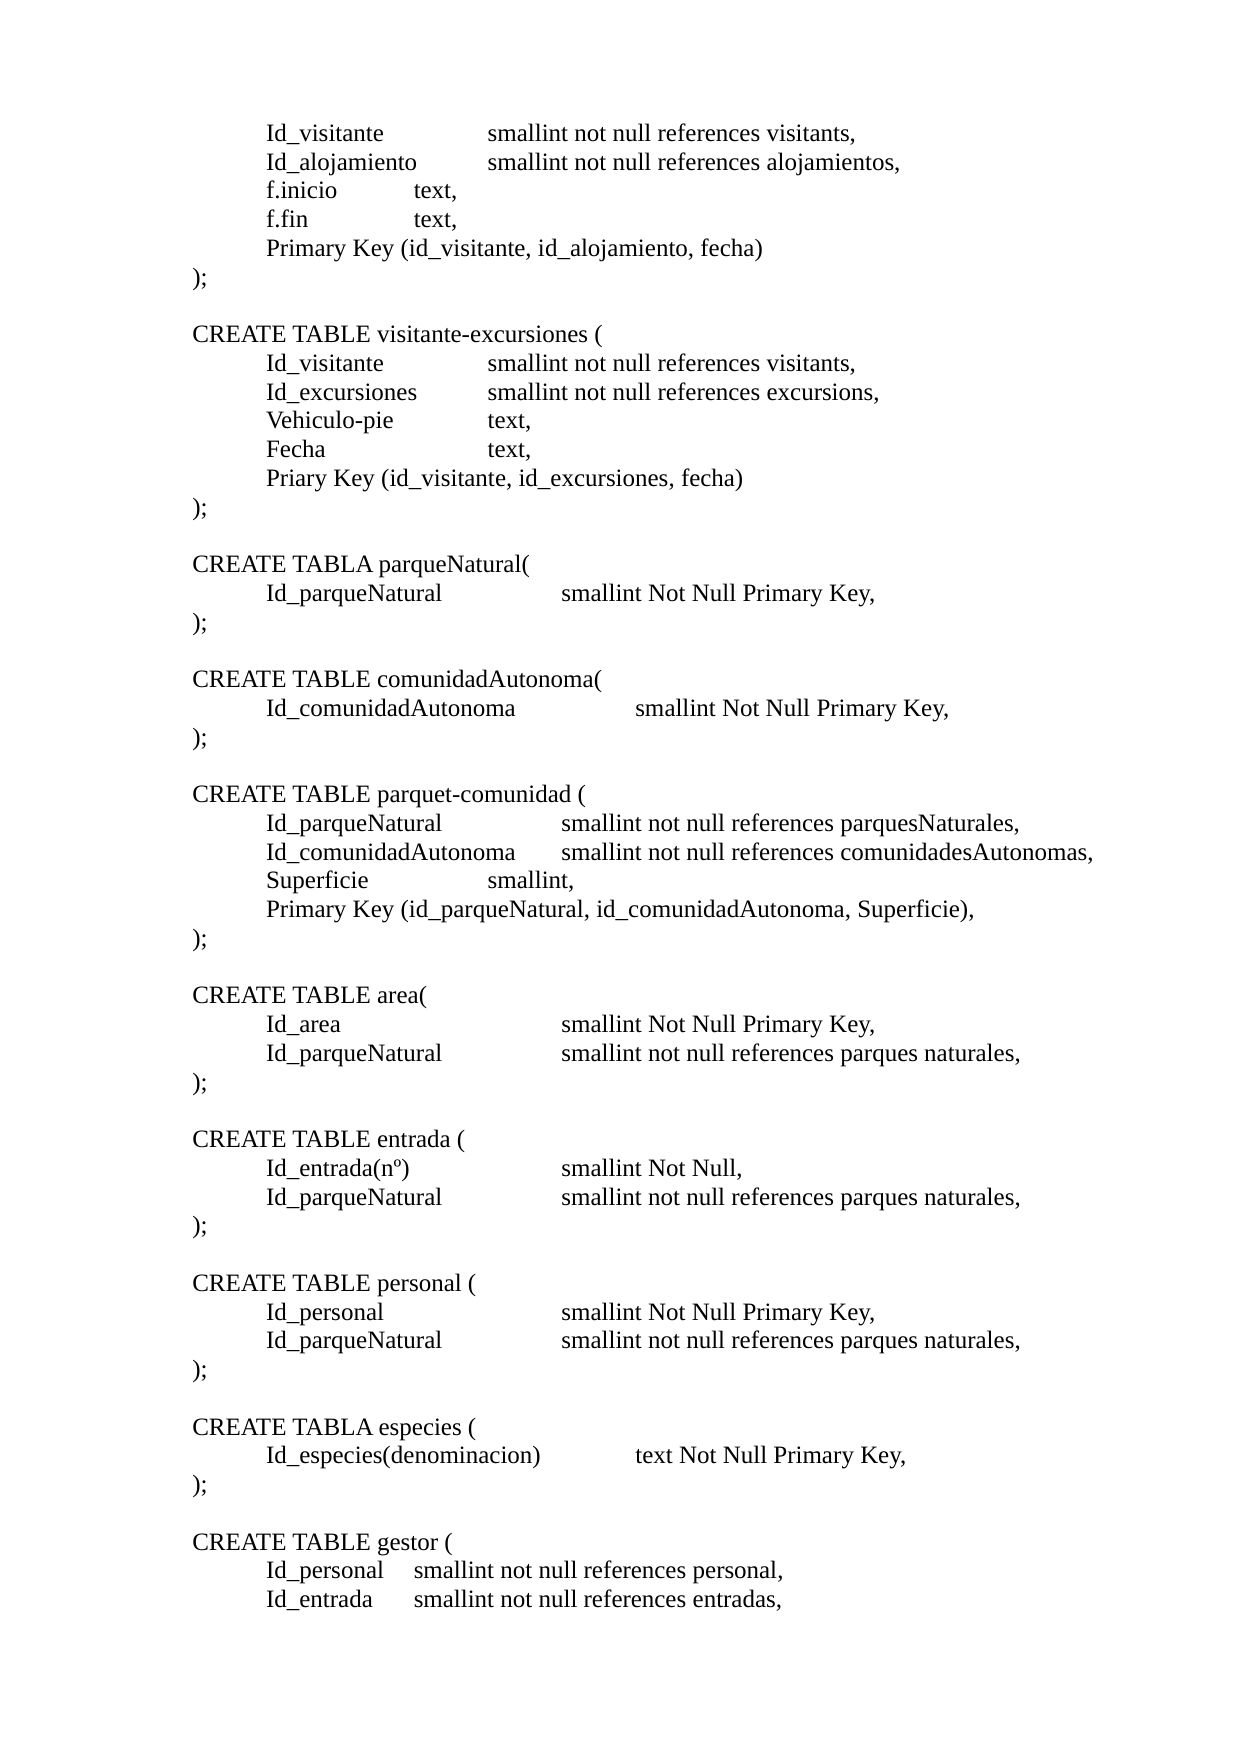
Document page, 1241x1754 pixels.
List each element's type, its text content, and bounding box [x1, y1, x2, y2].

text Primary Key (id_parqueNatural, id_comunidadAutonoma, Superficie), [118, 894, 1122, 923]
text ); [118, 1211, 1122, 1239]
text Priary Key (id_visitante, id_excursiones, fecha) [118, 463, 1122, 492]
text Id_personal smallint Not Null Primary Key, [118, 1297, 1122, 1326]
text Fecha text, [118, 434, 1122, 463]
text CREATE TABLE entrada ( [118, 1124, 1122, 1153]
text CREATE TABLE area( [118, 981, 1122, 1009]
text Id_parqueNatural smallint not null references parquesNaturales, [118, 808, 1122, 837]
text Id_parqueNatural smallint not null references parques naturales, [118, 1182, 1122, 1211]
text Id_area smallint Not Null Primary Key, [118, 1009, 1122, 1038]
text CREATE TABLA especies ( [118, 1412, 1122, 1441]
text CREATE TABLE parquet-comunidad ( [118, 779, 1122, 808]
text ); [118, 1354, 1122, 1383]
text Id_especies(denominacion) text Not Null Primary Key, [118, 1441, 1122, 1469]
text CREATE TABLE comunidadAutonoma( [118, 664, 1122, 693]
text ); [118, 1067, 1122, 1096]
text CREATE TABLE gestor ( [118, 1527, 1122, 1556]
text Id_excursiones smallint not null references excursions, [118, 377, 1122, 406]
text ); [118, 607, 1122, 636]
text Id_entrada(nº) smallint Not Null, [118, 1153, 1122, 1182]
text Id_parqueNatural smallint Not Null Primary Key, [118, 578, 1122, 607]
text ); [118, 923, 1122, 952]
text Primary Key (id_visitante, id_alojamiento, fecha) [118, 233, 1122, 262]
text ); [118, 492, 1122, 521]
text Id_entrada smallint not null references entradas, [118, 1584, 1122, 1613]
text CREATE TABLE personal ( [118, 1268, 1122, 1297]
text Superficie smallint, [118, 866, 1122, 894]
text Id_personal smallint not null references personal, [118, 1556, 1122, 1584]
text Id_parqueNatural smallint not null references parques naturales, [192, 1326, 1122, 1354]
text Id_parqueNatural smallint not null references parques naturales, [118, 1038, 1122, 1067]
text Id_visitante smallint not null references visitants, [118, 348, 1122, 377]
text Id_alojamiento smallint not null references alojamientos, [118, 147, 1122, 176]
text ); [118, 722, 1122, 751]
text f.fin text, [118, 204, 1122, 233]
text f.inicio text, [118, 176, 1122, 204]
text ); [118, 1469, 1122, 1498]
text Id_visitante smallint not null references visitants, [118, 118, 1122, 147]
text CREATE TABLE visitante-excursiones ( [118, 319, 1122, 348]
text ); [118, 262, 1122, 291]
text Id_comunidadAutonoma smallint not null references comunidadesAutonomas, [118, 837, 1122, 866]
text Vehiculo-pie text, [118, 406, 1122, 434]
text CREATE TABLA parqueNatural( [118, 549, 1122, 578]
text Id_comunidadAutonoma smallint Not Null Primary Key, [118, 693, 1122, 722]
